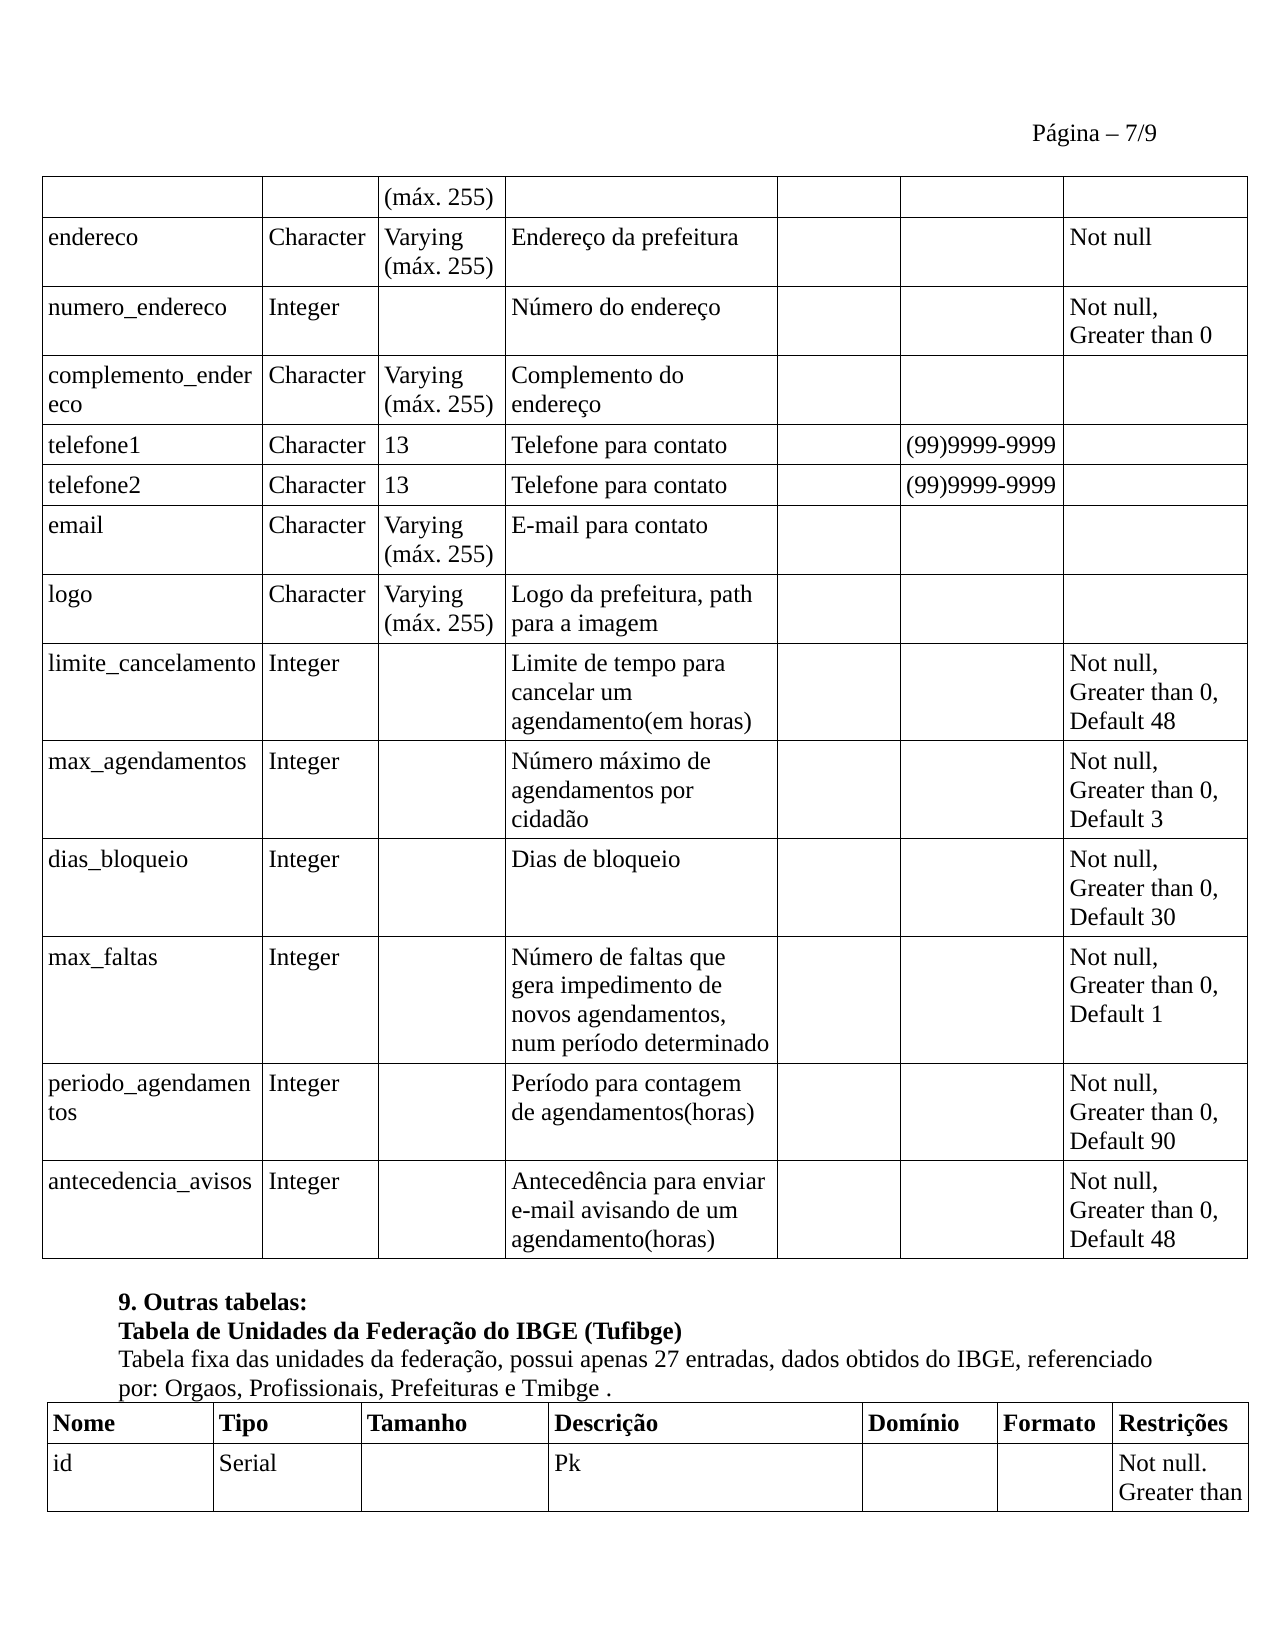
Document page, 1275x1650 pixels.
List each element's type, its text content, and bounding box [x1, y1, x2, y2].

table_cell Not null. Greater than [1113, 1444, 1248, 1511]
table_cell Logo da prefeitura, path para a imagem [506, 575, 777, 643]
table_cell (99)9999-9999 [901, 465, 1063, 504]
table_cell [901, 218, 1063, 286]
table_cell Varying (máx. 255) [379, 356, 505, 424]
text 9. Outras tabelas: [118, 1287, 1157, 1316]
table_cell Dias de bloqueio [506, 839, 777, 936]
table_cell complemento_endereco [43, 356, 262, 424]
table_cell [778, 1064, 900, 1160]
table_cell [778, 506, 900, 573]
table_cell Character [263, 425, 378, 464]
table_cell [43, 177, 262, 217]
table_cell [778, 425, 900, 464]
table_cell [778, 356, 900, 424]
table_cell [901, 287, 1063, 355]
table_cell antecedencia_avisos [43, 1161, 262, 1258]
table_cell Character [263, 218, 378, 286]
table_cell [379, 287, 505, 355]
table_cell Character [263, 506, 378, 573]
table_cell [778, 644, 900, 740]
table_cell [901, 937, 1063, 1063]
table_cell 13 [379, 465, 505, 504]
table_cell [379, 644, 505, 740]
table_cell [901, 506, 1063, 573]
table_cell Integer [263, 1161, 378, 1258]
table_cell [1064, 575, 1247, 643]
table_cell [901, 644, 1063, 740]
table_cell Número do endereço [506, 287, 777, 355]
table_cell E-mail para contato [506, 506, 777, 573]
table_header Domínio [863, 1403, 997, 1442]
table_cell [778, 287, 900, 355]
table_cell email [43, 506, 262, 573]
table_cell [901, 741, 1063, 838]
table_cell [778, 177, 900, 217]
table_cell [263, 177, 378, 217]
table_cell dias_bloqueio [43, 839, 262, 936]
table_cell [863, 1444, 997, 1511]
table_cell Limite de tempo para cancelar um agendamento(em horas) [506, 644, 777, 740]
table_cell logo [43, 575, 262, 643]
table_header Formato [998, 1403, 1112, 1442]
table_cell (99)9999-9999 [901, 425, 1063, 464]
table_cell Complemento do endereço [506, 356, 777, 424]
table_cell [362, 1444, 548, 1511]
table_cell Endereço da prefeitura [506, 218, 777, 286]
table_cell Not null, Greater than 0, Default 1 [1064, 937, 1247, 1063]
table_cell [778, 218, 900, 286]
table_cell Telefone para contato [506, 425, 777, 464]
table_cell [1064, 356, 1247, 424]
table_cell [1064, 177, 1247, 217]
table_cell (máx. 255) [379, 177, 505, 217]
table_cell Character [263, 575, 378, 643]
table_cell Integer [263, 644, 378, 740]
table_cell Not null, Greater than 0, Default 48 [1064, 644, 1247, 740]
table_cell [778, 1161, 900, 1258]
table_header Restrições [1113, 1403, 1248, 1442]
table_cell Integer [263, 839, 378, 936]
table_cell Varying (máx. 255) [379, 506, 505, 573]
table_cell [379, 1064, 505, 1160]
table_cell [901, 356, 1063, 424]
table_cell Character [263, 356, 378, 424]
table_cell Número máximo de agendamentos por cidadão [506, 741, 777, 838]
table_cell endereco [43, 218, 262, 286]
table_cell Número de faltas que gera impedimento de novos agendamentos, num período determinado [506, 937, 777, 1063]
table_cell Not null, Greater than 0 [1064, 287, 1247, 355]
table_header Nome [48, 1403, 213, 1442]
table_cell Not null, Greater than 0, Default 3 [1064, 741, 1247, 838]
table_cell Integer [263, 1064, 378, 1160]
table_cell telefone1 [43, 425, 262, 464]
table_cell limite_cancelamento [43, 644, 262, 740]
table_cell Character [263, 465, 378, 504]
table_cell numero_endereco [43, 287, 262, 355]
table_cell id [48, 1444, 213, 1511]
table_cell Serial [214, 1444, 361, 1511]
table_cell 13 [379, 425, 505, 464]
table_cell [778, 937, 900, 1063]
table_header Tamanho [362, 1403, 548, 1442]
table_cell [379, 839, 505, 936]
table_cell Integer [263, 937, 378, 1063]
table_cell telefone2 [43, 465, 262, 504]
table_cell Integer [263, 287, 378, 355]
table_cell Varying (máx. 255) [379, 575, 505, 643]
table_cell Pk [549, 1444, 862, 1511]
table_cell Período para contagem de agendamentos(horas) [506, 1064, 777, 1160]
table_cell [379, 1161, 505, 1258]
table_cell [901, 177, 1063, 217]
table_cell Integer [263, 741, 378, 838]
table_cell [379, 937, 505, 1063]
table_cell max_agendamentos [43, 741, 262, 838]
table_cell [901, 1161, 1063, 1258]
table_cell [1064, 425, 1247, 464]
table_cell [1064, 465, 1247, 504]
table_cell [379, 741, 505, 838]
table_cell Not null, Greater than 0, Default 90 [1064, 1064, 1247, 1160]
table_cell [506, 177, 777, 217]
table_cell Not null, Greater than 0, Default 48 [1064, 1161, 1247, 1258]
table_cell [778, 741, 900, 838]
table_cell [901, 575, 1063, 643]
table_cell Not null [1064, 218, 1247, 286]
table_cell Telefone para contato [506, 465, 777, 504]
table_cell max_faltas [43, 937, 262, 1063]
table_cell periodo_agendamentos [43, 1064, 262, 1160]
table_cell [778, 465, 900, 504]
table_cell [998, 1444, 1112, 1511]
table_cell [1064, 506, 1247, 573]
text Tabela de Unidades da Federação do IBGE (Tufibge) [118, 1316, 1157, 1344]
table_cell Antecedência para enviar e-mail avisando de um agendamento(horas) [506, 1161, 777, 1258]
table_cell Varying (máx. 255) [379, 218, 505, 286]
table_header Tipo [214, 1403, 361, 1442]
table_cell Not null, Greater than 0, Default 30 [1064, 839, 1247, 936]
table_cell [778, 839, 900, 936]
text Tabela fixa das unidades da federação, possui apenas 27 entradas, dados obtidos do IBGE, referenciado por: Orgaos, Profissionais, Prefeituras e Tmibge . [118, 1344, 1157, 1402]
table_cell [901, 1064, 1063, 1160]
table_cell [778, 575, 900, 643]
table_header Descrição [549, 1403, 862, 1442]
table_cell [901, 839, 1063, 936]
